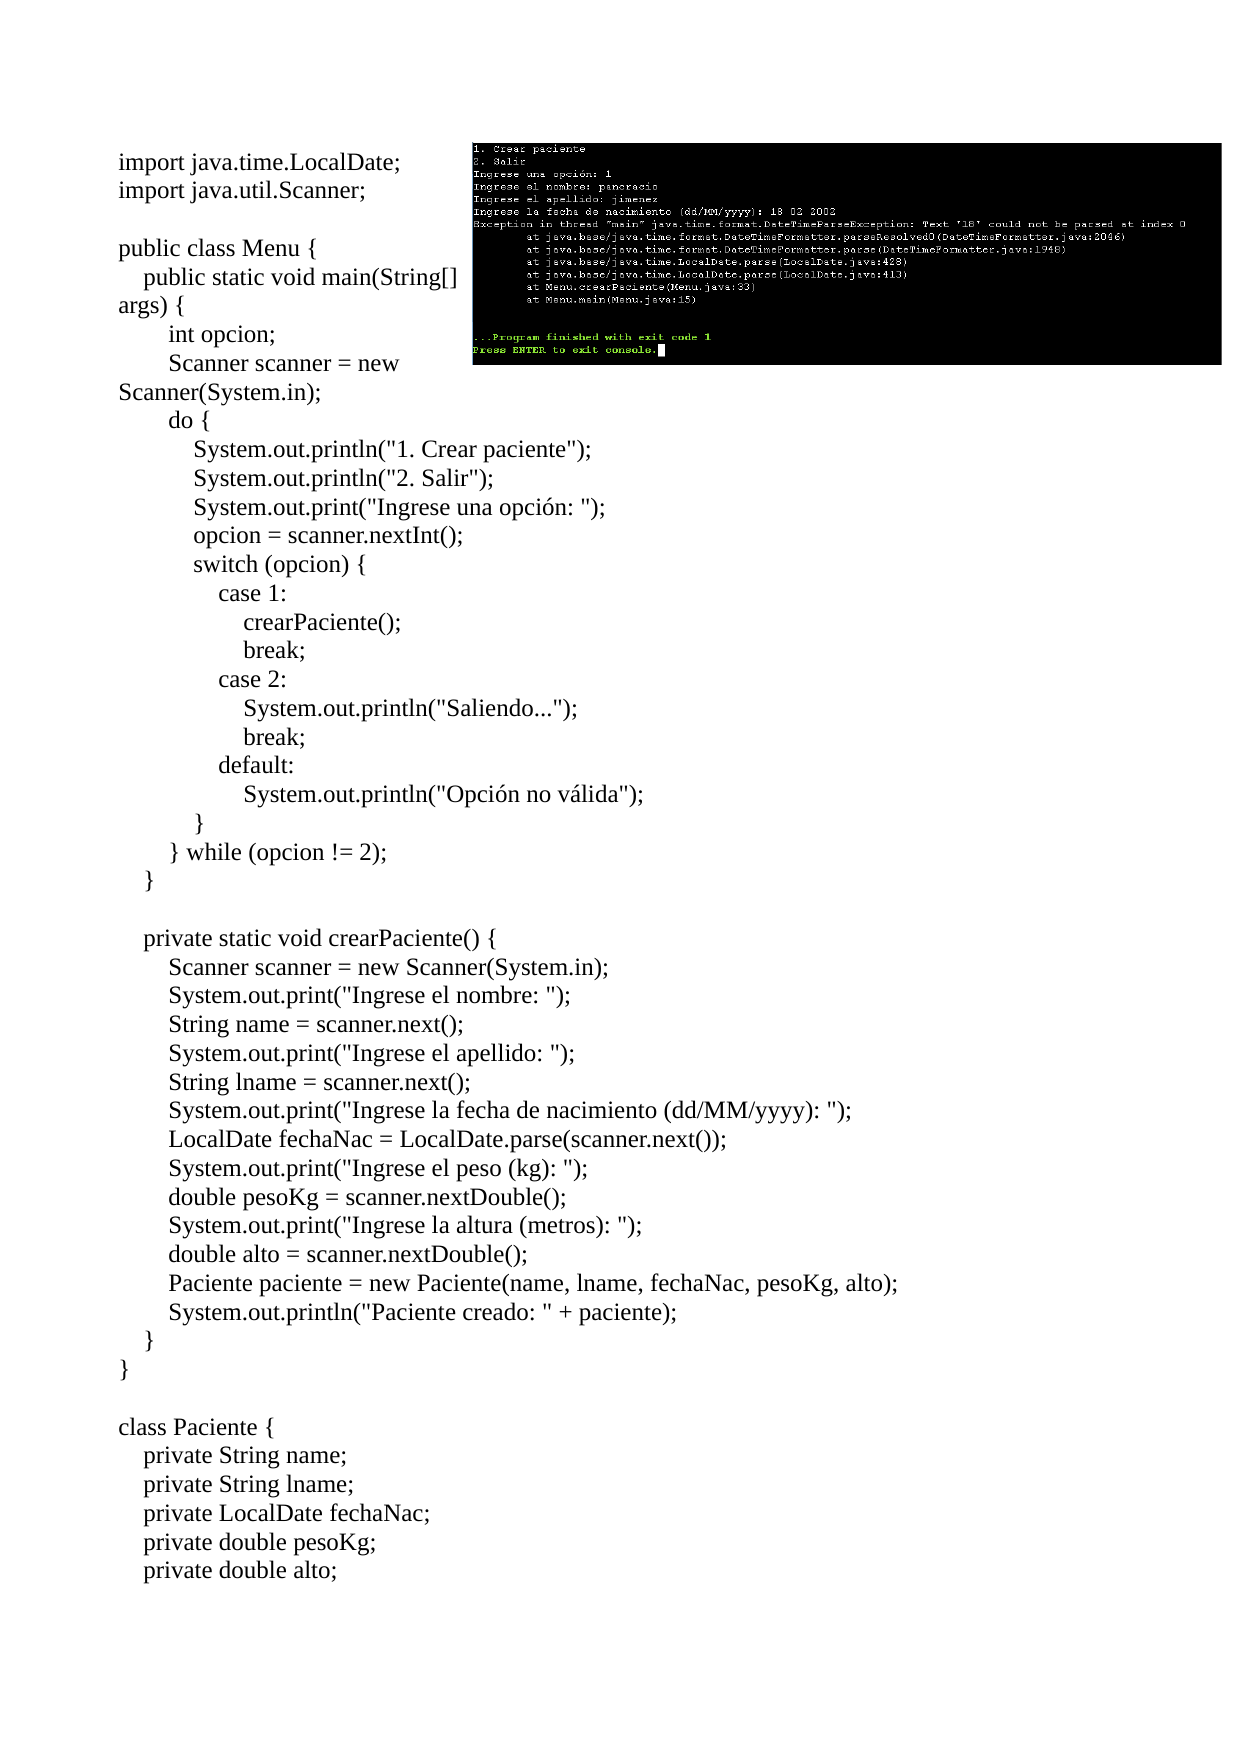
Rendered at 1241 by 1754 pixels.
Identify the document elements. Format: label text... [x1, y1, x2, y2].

text private double alto; [118, 1556, 1122, 1584]
text case 1: [118, 578, 1122, 607]
text System.out.println("1. Crear paciente"); [118, 434, 1122, 463]
text System.out.print("Ingrese el apellido: "); [118, 1038, 1122, 1067]
text double pesoKg = scanner.nextDouble(); [118, 1182, 1122, 1211]
text break; [118, 636, 1122, 664]
text Scanner scanner = new Scanner(System.in); [118, 348, 1122, 406]
text double alto = scanner.nextDouble(); [118, 1239, 1122, 1268]
text switch (opcion) { [118, 549, 1122, 578]
text System.out.print("Ingrese el nombre: "); [118, 981, 1122, 1009]
text crearPaciente(); [118, 607, 1122, 636]
text String name = scanner.next(); [118, 1009, 1122, 1038]
text System.out.println("2. Salir"); [118, 463, 1122, 492]
text break; [118, 722, 1122, 751]
text opcion = scanner.nextInt(); [118, 521, 1122, 549]
text public class Menu { [118, 233, 472, 262]
text import java.time.LocalDate; [118, 147, 472, 176]
text private LocalDate fechaNac; [118, 1498, 1122, 1527]
text private double pesoKg; [118, 1527, 1122, 1556]
text } while (opcion != 2); [118, 837, 1122, 866]
text import java.util.Scanner; [118, 176, 472, 204]
text System.out.print("Ingrese el peso (kg): "); [118, 1153, 1122, 1182]
text } [118, 1354, 1122, 1383]
text case 2: [118, 664, 1122, 693]
text do { [118, 406, 1122, 434]
text System.out.print("Ingrese la altura (metros): "); [118, 1211, 1122, 1239]
text int opcion; [118, 319, 472, 348]
text class Paciente { [118, 1412, 1122, 1441]
text public static void main(String[] args) { [118, 262, 472, 319]
text } [118, 866, 1122, 894]
text private static void crearPaciente() { [118, 923, 1122, 952]
text } [118, 1326, 1122, 1354]
text LocalDate fechaNac = LocalDate.parse(scanner.next()); [118, 1124, 1122, 1153]
text } [118, 808, 1122, 837]
text default: [118, 751, 1122, 779]
text System.out.print("Ingrese la fecha de nacimiento (dd/MM/yyyy): "); [118, 1096, 1122, 1124]
text System.out.print("Ingrese una opción: "); [118, 492, 1122, 521]
text private String name; [118, 1441, 1122, 1469]
text System.out.println("Paciente creado: " + paciente); [118, 1297, 1122, 1326]
text Paciente paciente = new Paciente(name, lname, fechaNac, pesoKg, alto); [118, 1268, 1122, 1297]
text private String lname; [118, 1469, 1122, 1498]
text Scanner scanner = new Scanner(System.in); [118, 952, 1122, 981]
text String lname = scanner.next(); [118, 1067, 1122, 1096]
text System.out.println("Opción no válida"); [118, 779, 1122, 808]
picture [472, 142, 1222, 365]
text System.out.println("Saliendo..."); [118, 693, 1122, 722]
